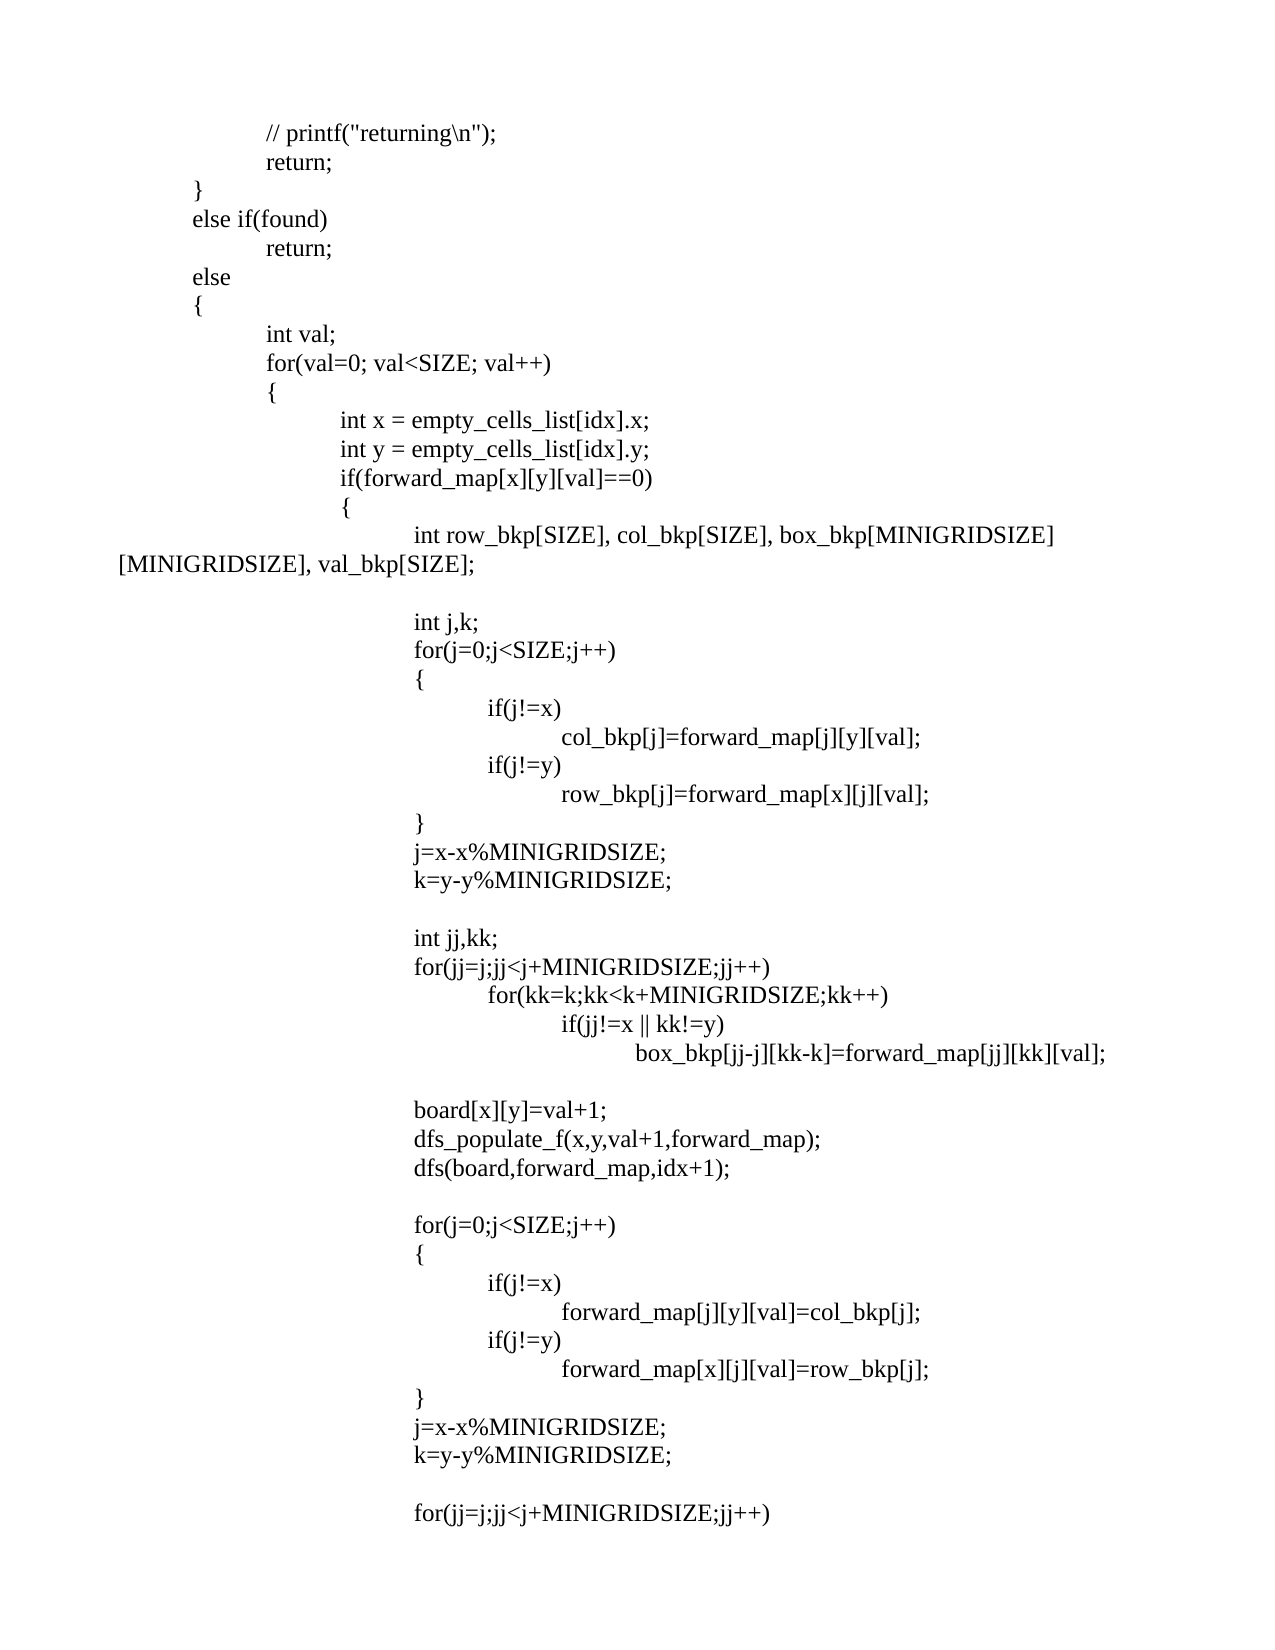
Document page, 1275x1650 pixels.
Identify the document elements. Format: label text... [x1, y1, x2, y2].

text return; [118, 233, 1157, 262]
text dfs(board,forward_map,idx+1); [118, 1153, 1157, 1182]
text { [118, 377, 1157, 406]
text { [118, 1239, 1157, 1268]
text } [118, 1383, 1157, 1412]
text int val; [118, 319, 1157, 348]
text if(j!=x) [118, 1268, 1157, 1297]
text // printf("returning\n"); [118, 118, 1157, 147]
text for(kk=k;kk<k+MINIGRIDSIZE;kk++) [118, 981, 1157, 1009]
text row_bkp[j]=forward_map[x][j][val]; [118, 779, 1157, 808]
text else [118, 262, 1157, 291]
text j=x-x%MINIGRIDSIZE; [118, 837, 1157, 866]
text forward_map[x][j][val]=row_bkp[j]; [118, 1354, 1157, 1383]
text int y = empty_cells_list[idx].y; [118, 434, 1157, 463]
text } [118, 176, 1157, 204]
text int x = empty_cells_list[idx].x; [118, 406, 1157, 434]
text { [118, 492, 1157, 521]
text forward_map[j][y][val]=col_bkp[j]; [118, 1297, 1157, 1326]
text else if(found) [118, 204, 1157, 233]
text k=y-y%MINIGRIDSIZE; [118, 866, 1157, 894]
text if(j!=y) [118, 1326, 1157, 1354]
text k=y-y%MINIGRIDSIZE; [118, 1441, 1157, 1469]
text return; [118, 147, 1157, 176]
text dfs_populate_f(x,y,val+1,forward_map); [118, 1124, 1157, 1153]
text int row_bkp[SIZE], col_bkp[SIZE], box_bkp[MINIGRIDSIZE][MINIGRIDSIZE], val_bkp[SIZE]; [118, 521, 1157, 578]
text for(jj=j;jj<j+MINIGRIDSIZE;jj++) [118, 1498, 1157, 1527]
text if(forward_map[x][y][val]==0) [118, 463, 1157, 492]
text int j,k; [118, 607, 1157, 636]
text int jj,kk; [118, 923, 1157, 952]
text if(jj!=x || kk!=y) [118, 1009, 1157, 1038]
text { [118, 664, 1157, 693]
text box_bkp[jj-j][kk-k]=forward_map[jj][kk][val]; [118, 1038, 1157, 1067]
text if(j!=y) [118, 751, 1157, 779]
text } [118, 808, 1157, 837]
text board[x][y]=val+1; [118, 1096, 1157, 1124]
text for(jj=j;jj<j+MINIGRIDSIZE;jj++) [118, 952, 1157, 981]
text j=x-x%MINIGRIDSIZE; [118, 1412, 1157, 1441]
text for(j=0;j<SIZE;j++) [118, 636, 1157, 664]
text if(j!=x) [118, 693, 1157, 722]
text for(val=0; val<SIZE; val++) [118, 348, 1157, 377]
text for(j=0;j<SIZE;j++) [118, 1211, 1157, 1239]
text { [118, 291, 1157, 319]
text col_bkp[j]=forward_map[j][y][val]; [118, 722, 1157, 751]
